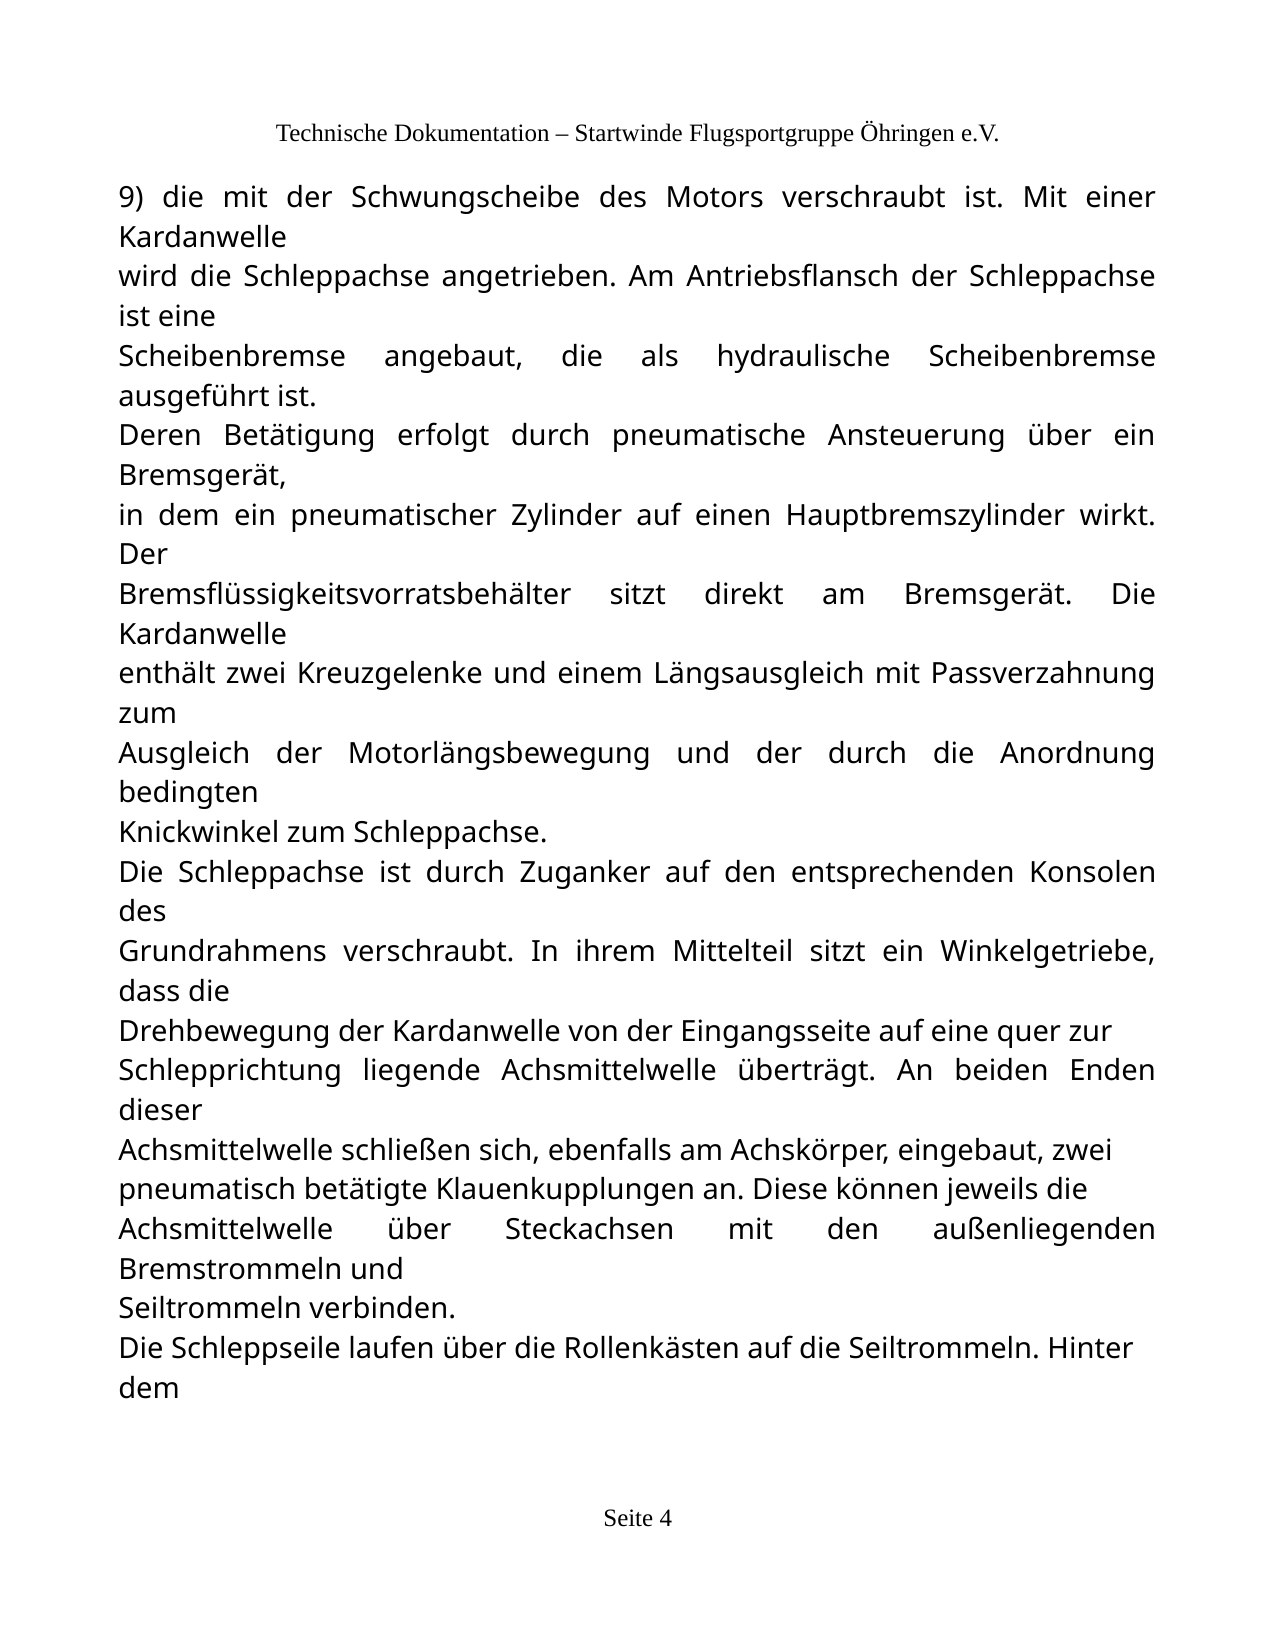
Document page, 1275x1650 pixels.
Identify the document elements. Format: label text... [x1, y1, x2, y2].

text Knickwinkel zum Schleppachse. [118, 811, 1157, 851]
text Achsmittelwelle über Steckachsen mit den außenliegenden Bremstrommeln und [118, 1208, 1157, 1288]
text in dem ein pneumatischer Zylinder auf einen Hauptbremszylinder wirkt. Der [118, 494, 1157, 573]
text Seiltrommeln verbinden. [118, 1288, 1157, 1327]
text wird die Schleppachse angetrieben. Am Antriebsflansch der Schleppachse ist eine [118, 256, 1157, 335]
text 9) die mit der Schwungscheibe des Motors verschraubt ist. Mit einer Kardanwelle [118, 176, 1157, 256]
text Bremsflüssigkeitsvorratsbehälter sitzt direkt am Bremsgerät. Die Kardanwelle [118, 573, 1157, 653]
text Schlepprichtung liegende Achsmittelwelle überträgt. An beiden Enden dieser [118, 1049, 1157, 1129]
text Deren Betätigung erfolgt durch pneumatische Ansteuerung über ein Bremsgerät, [118, 414, 1157, 494]
text Grundrahmens verschraubt. In ihrem Mittelteil sitzt ein Winkelgetriebe, dass die [118, 930, 1157, 1010]
text Die Schleppachse ist durch Zuganker auf den entsprechenden Konsolen des [118, 851, 1157, 930]
text Drehbewegung der Kardanwelle von der Eingangsseite auf eine quer zur [118, 1010, 1157, 1049]
text Ausgleich der Motorlängsbewegung und der durch die Anordnung bedingten [118, 732, 1157, 811]
text Scheibenbremse angebaut, die als hydraulische Scheibenbremse ausgeführt ist. [118, 335, 1157, 414]
text pneumatisch betätigte Klauenkupplungen an. Diese können jeweils die [118, 1168, 1157, 1208]
text enthält zwei Kreuzgelenke und einem Längsausgleich mit Passverzahnung zum [118, 653, 1157, 732]
text Achsmittelwelle schließen sich, ebenfalls am Achskörper, eingebaut, zwei [118, 1129, 1157, 1168]
text Die Schleppseile laufen über die Rollenkästen auf die Seiltrommeln. Hinter dem [118, 1327, 1157, 1407]
